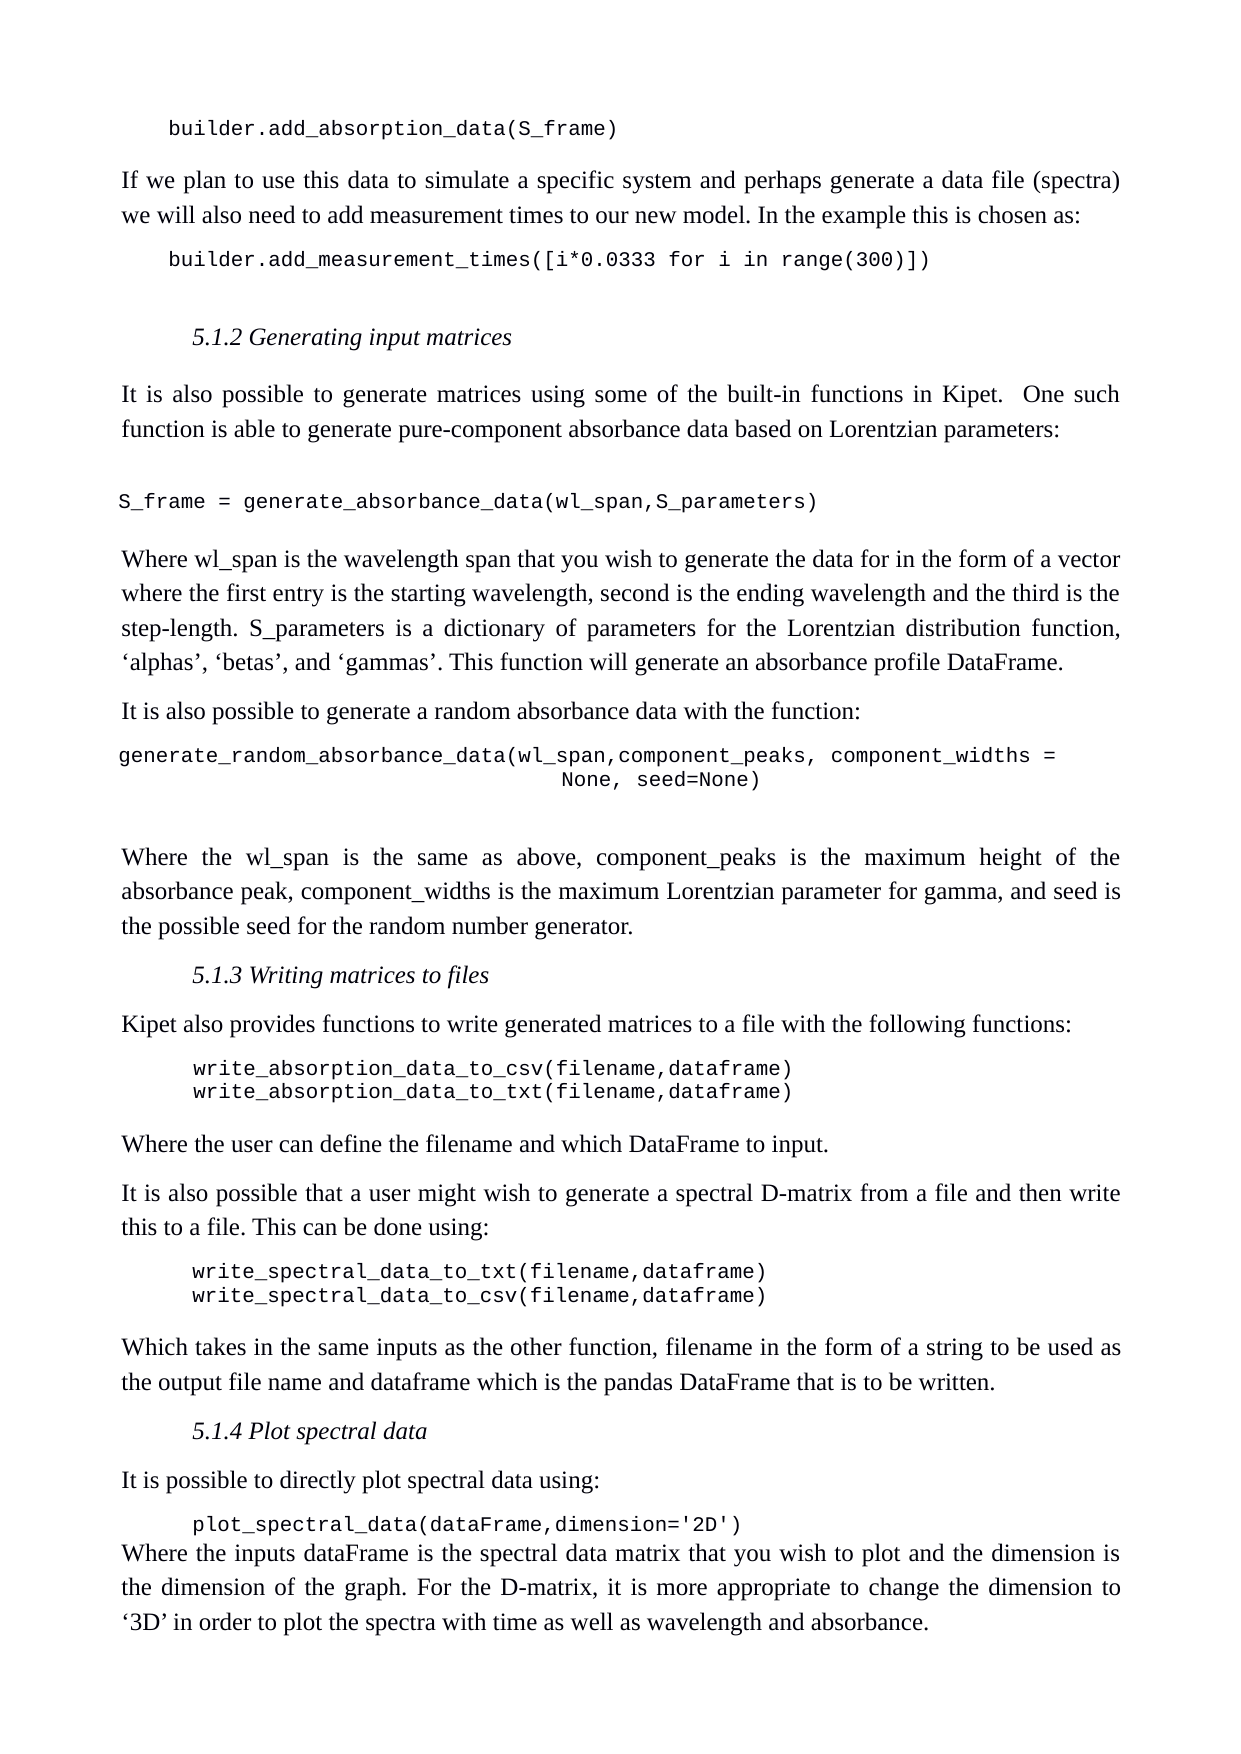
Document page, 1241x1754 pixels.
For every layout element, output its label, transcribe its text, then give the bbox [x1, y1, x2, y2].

text write_absorption_data_to_txt(filename,dataframe) [118, 1082, 1116, 1105]
text 5.1.4 Plot spectral data [121, 1416, 1122, 1445]
text Where wl_span is the wavelength span that you wish to generate the data for in the form of a vector where the first entry is the starting wavelength, second is the ending wavelength and the third is the step-length. S_parameters is a dictionary of parameters for the Lorentzian distribution function, ‘alphas’, ‘betas’, and ‘gammas’. This function will generate an absorbance profile DataFrame. [121, 544, 1122, 676]
text It is possible to directly plot spectral data using: [121, 1465, 1122, 1494]
text 5.1.3 Writing matrices to files [121, 960, 1122, 988]
text Where the user can define the filename and which DataFrame to input. [121, 1129, 1122, 1158]
text It is also possible to generate a random absorbance data with the function: [121, 696, 1122, 725]
text Kipet also provides functions to write generated matrices to a file with the following functions: [121, 1009, 1122, 1038]
text It is also possible that a user might wish to generate a spectral D-matrix from a file and then write this to a file. This can be done using: [121, 1178, 1122, 1241]
text Where the wl_span is the same as above, component_peaks is the maximum height of the absorbance peak, component_widths is the maximum Lorentzian parameter for gamma, and seed is the possible seed for the random number generator. [121, 842, 1122, 939]
text Where the inputs dataFrame is the spectral data matrix that you wish to plot and the dimension is the dimension of the graph. For the D-matrix, it is more appropriate to change the dimension to ‘3D’ in order to plot the spectra with time as well as wavelength and absorbance. [121, 1538, 1122, 1635]
text plot_spectral_data(dataFrame,dimension='2D') [118, 1514, 1116, 1538]
text It is also possible to generate matrices using some of the built-in functions in Kipet. One such function is able to generate pure-component absorbance data based on Lorentzian parameters: [121, 379, 1122, 442]
text 5.1.2 Generating input matrices [118, 322, 1122, 350]
text write_spectral_data_to_txt(filename,dataframe) write_spectral_data_to_csv(filename,dataframe) [118, 1261, 1116, 1309]
text builder.add_measurement_times([i*0.0333 for i in range(300)]) [118, 249, 1116, 273]
text Which takes in the same inputs as the other function, filename in the form of a string to be used as the output file name and dataframe which is the pandas DataFrame that is to be written. [121, 1332, 1122, 1396]
text generate_random_absorbance_data(wl_span,component_peaks, component_widths = None, seed=None) [118, 745, 1116, 793]
text write_absorption_data_to_csv(filename,dataframe) [118, 1058, 1116, 1082]
text If we plan to use this data to simulate a specific system and perhaps generate a data file (spectra) we will also need to add measurement times to our new model. In the example this is chosen as: [121, 165, 1122, 229]
text S_frame = generate_absorbance_data(wl_span,S_parameters) [118, 491, 1116, 515]
text builder.add_absorption_data(S_frame) [118, 118, 1116, 142]
